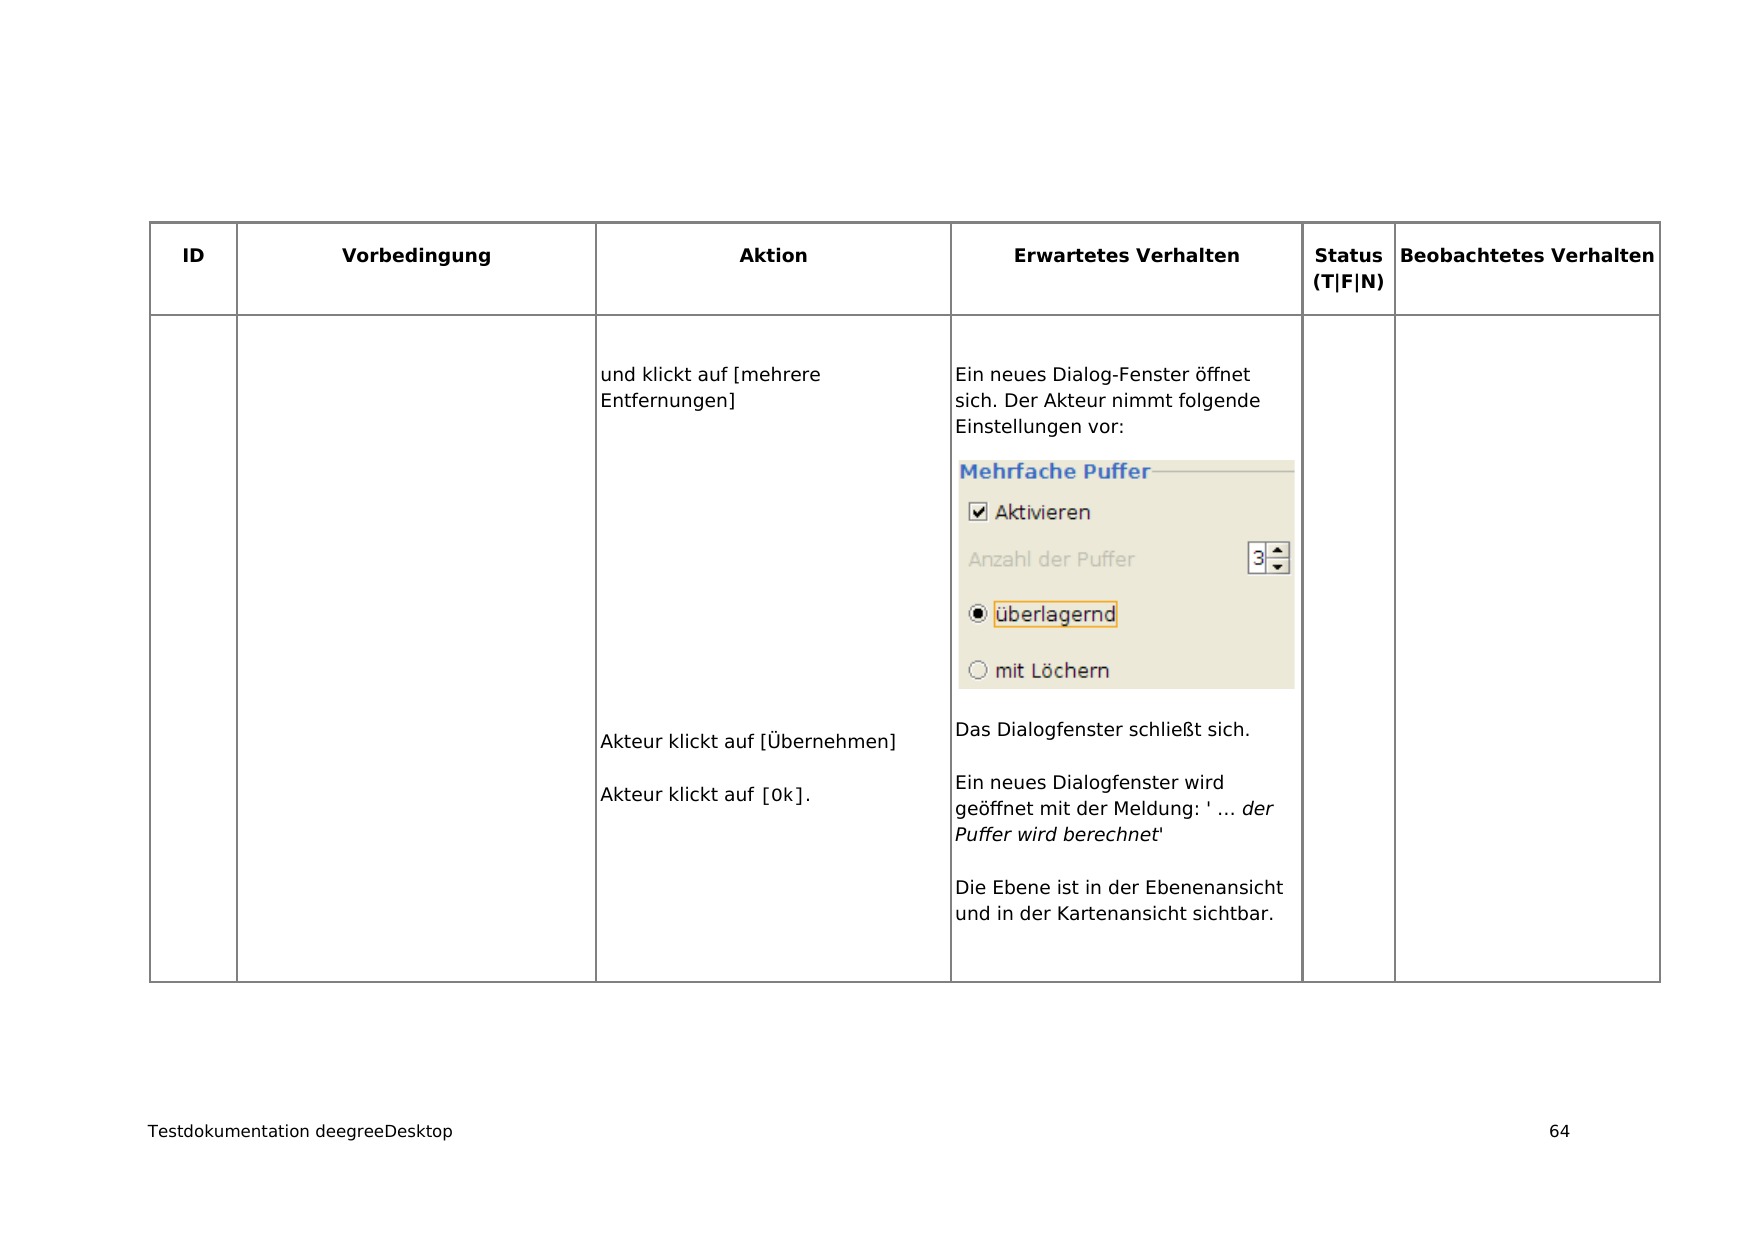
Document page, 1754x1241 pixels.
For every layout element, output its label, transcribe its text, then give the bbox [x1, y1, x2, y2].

table_header ID [151, 224, 236, 314]
picture [958, 460, 1295, 689]
table_cell und klickt auf [mehrere Entfernungen] Akteur klickt auf [Übernehmen] Akteur klickt auf [Ok]. [597, 316, 950, 981]
table_cell [1304, 316, 1394, 981]
table_cell [151, 316, 236, 981]
table_cell [238, 316, 595, 981]
table_header Aktion [597, 224, 950, 314]
table_cell [1396, 316, 1659, 981]
table_cell Ein neues Dialog-Fenster öffnet sich. Der Akteur nimmt folgende Einstellungen vor: Das Dialogfenster schließt sich. Ein neues Dialogfenster wird geöffnet mit der Meldung: ' … der Puffer wird berechnet' Die Ebene ist in der Ebenenansicht und in der Kartenansicht sichtbar. [952, 316, 1301, 981]
table_header Status (T|F|N) [1304, 224, 1394, 314]
table_header Beobachtetes Verhalten [1396, 224, 1659, 314]
table_header Erwartetes Verhalten [952, 224, 1301, 314]
table_header Vorbedingung [238, 224, 595, 314]
